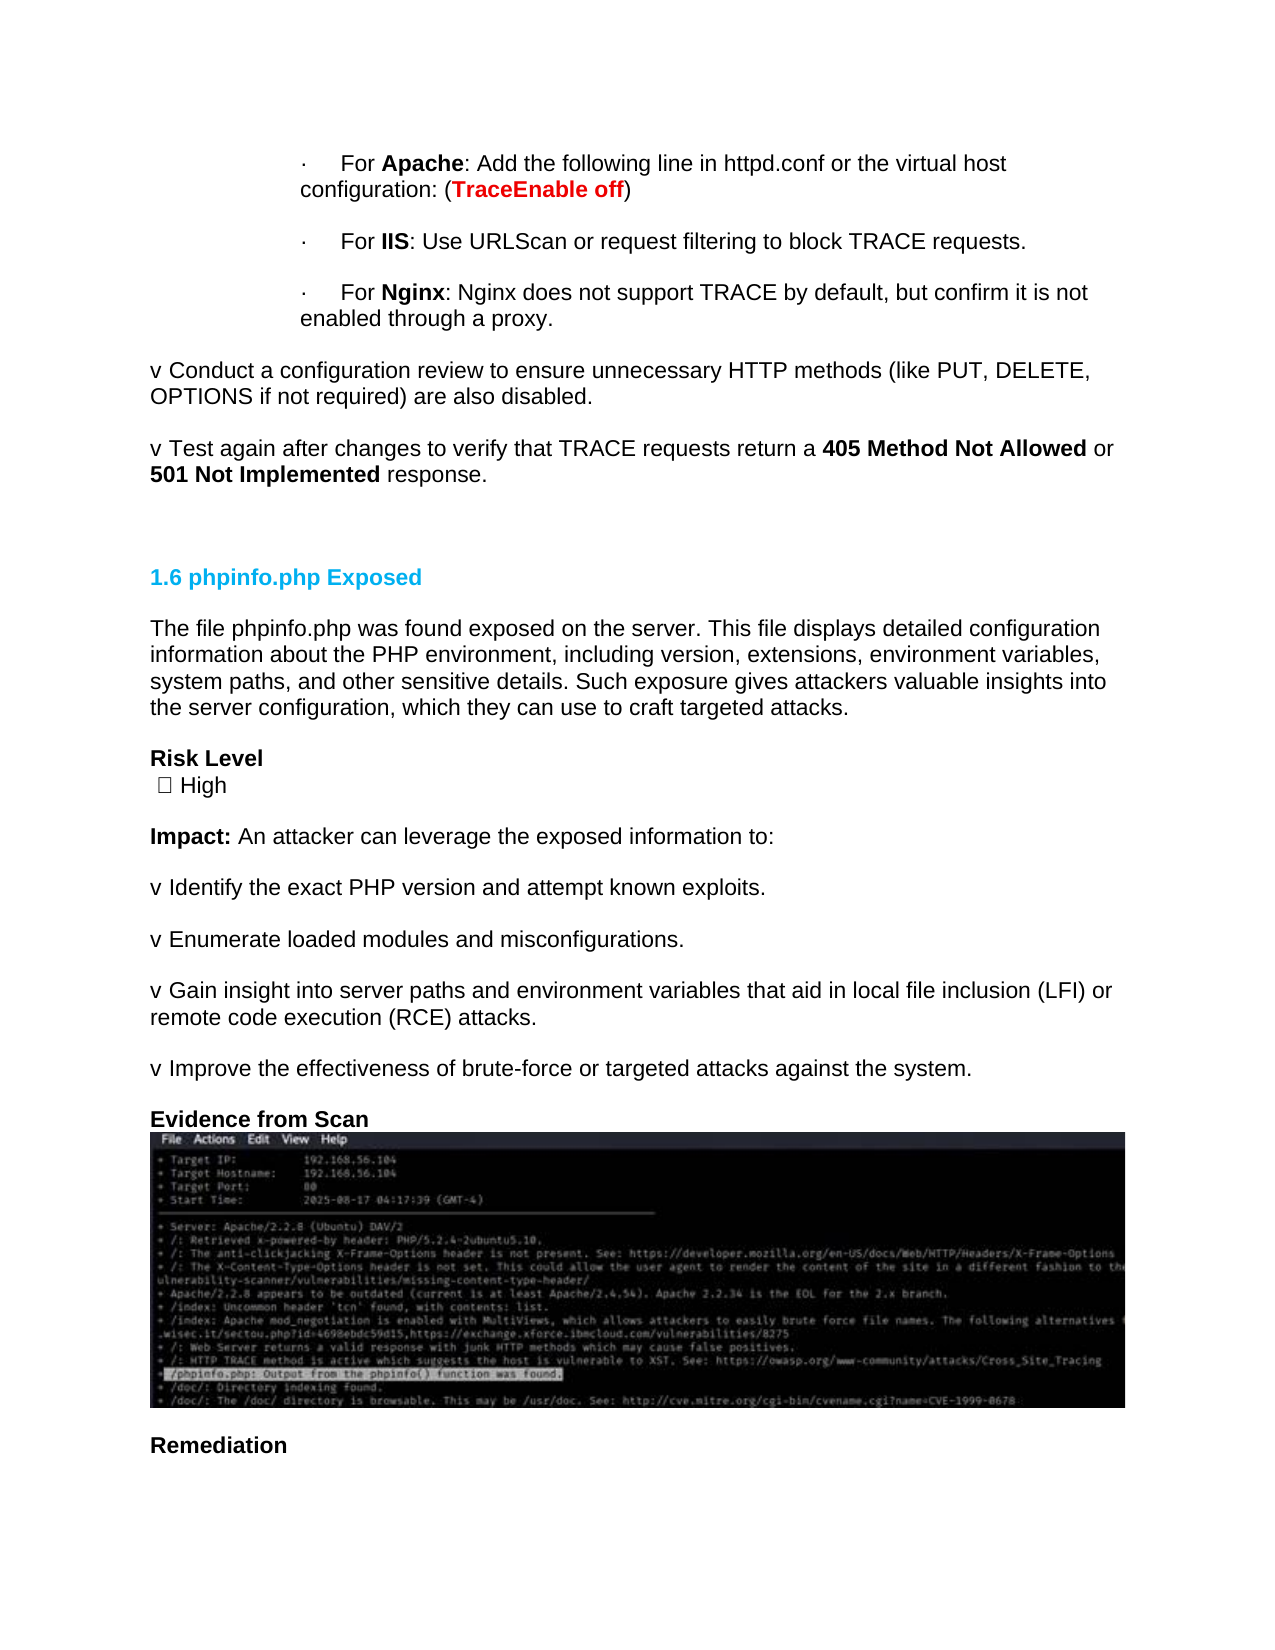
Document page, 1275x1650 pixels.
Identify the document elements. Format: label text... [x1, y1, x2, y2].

text Impact: An attacker can leverage the exposed information to: [150, 823, 1125, 849]
text 1.6 phpinfo.php Exposed [150, 563, 1125, 590]
text · For IIS: Use URLScan or request filtering to block TRACE requests. [300, 228, 1125, 254]
text v Conduct a configuration review to ensure unnecessary HTTP methods (like PUT, DELETE, OPTIONS if not required) are also disabled. [150, 357, 1125, 409]
text v Enumerate loaded modules and misconfigurations. [150, 926, 1125, 952]
text Evidence from Scan [150, 1106, 1125, 1132]
text v Improve the effectiveness of brute-force or targeted attacks against the system. [150, 1055, 1125, 1081]
text The file phpinfo.php was found exposed on the server. This file displays detailed configuration information about the PHP environment, including version, extensions, environment variables, system paths, and other sensitive details. Such exposure gives attackers valuable insights into the server configuration, which they can use to craft targeted attacks. [150, 615, 1125, 720]
text · For Apache: Add the following line in httpd.conf or the virtual host configuration: (TraceEnable off) [300, 150, 1125, 203]
text v Identify the exact PHP version and attempt known exploits. [150, 874, 1125, 901]
text Remediation [150, 1432, 1125, 1459]
picture [150, 1132, 1125, 1408]
text v Test again after changes to verify that TRACE requests return a 405 Method Not Allowed or 501 Not Implemented response. [150, 434, 1125, 487]
text · For Nginx: Nginx does not support TRACE by default, but confirm it is not enabled through a proxy. [300, 279, 1125, 332]
text v Gain insight into server paths and environment variables that aid in local file inclusion (LFI) or remote code execution (RCE) attacks. [150, 977, 1125, 1030]
text Risk Level 🔴 High [150, 745, 1125, 798]
